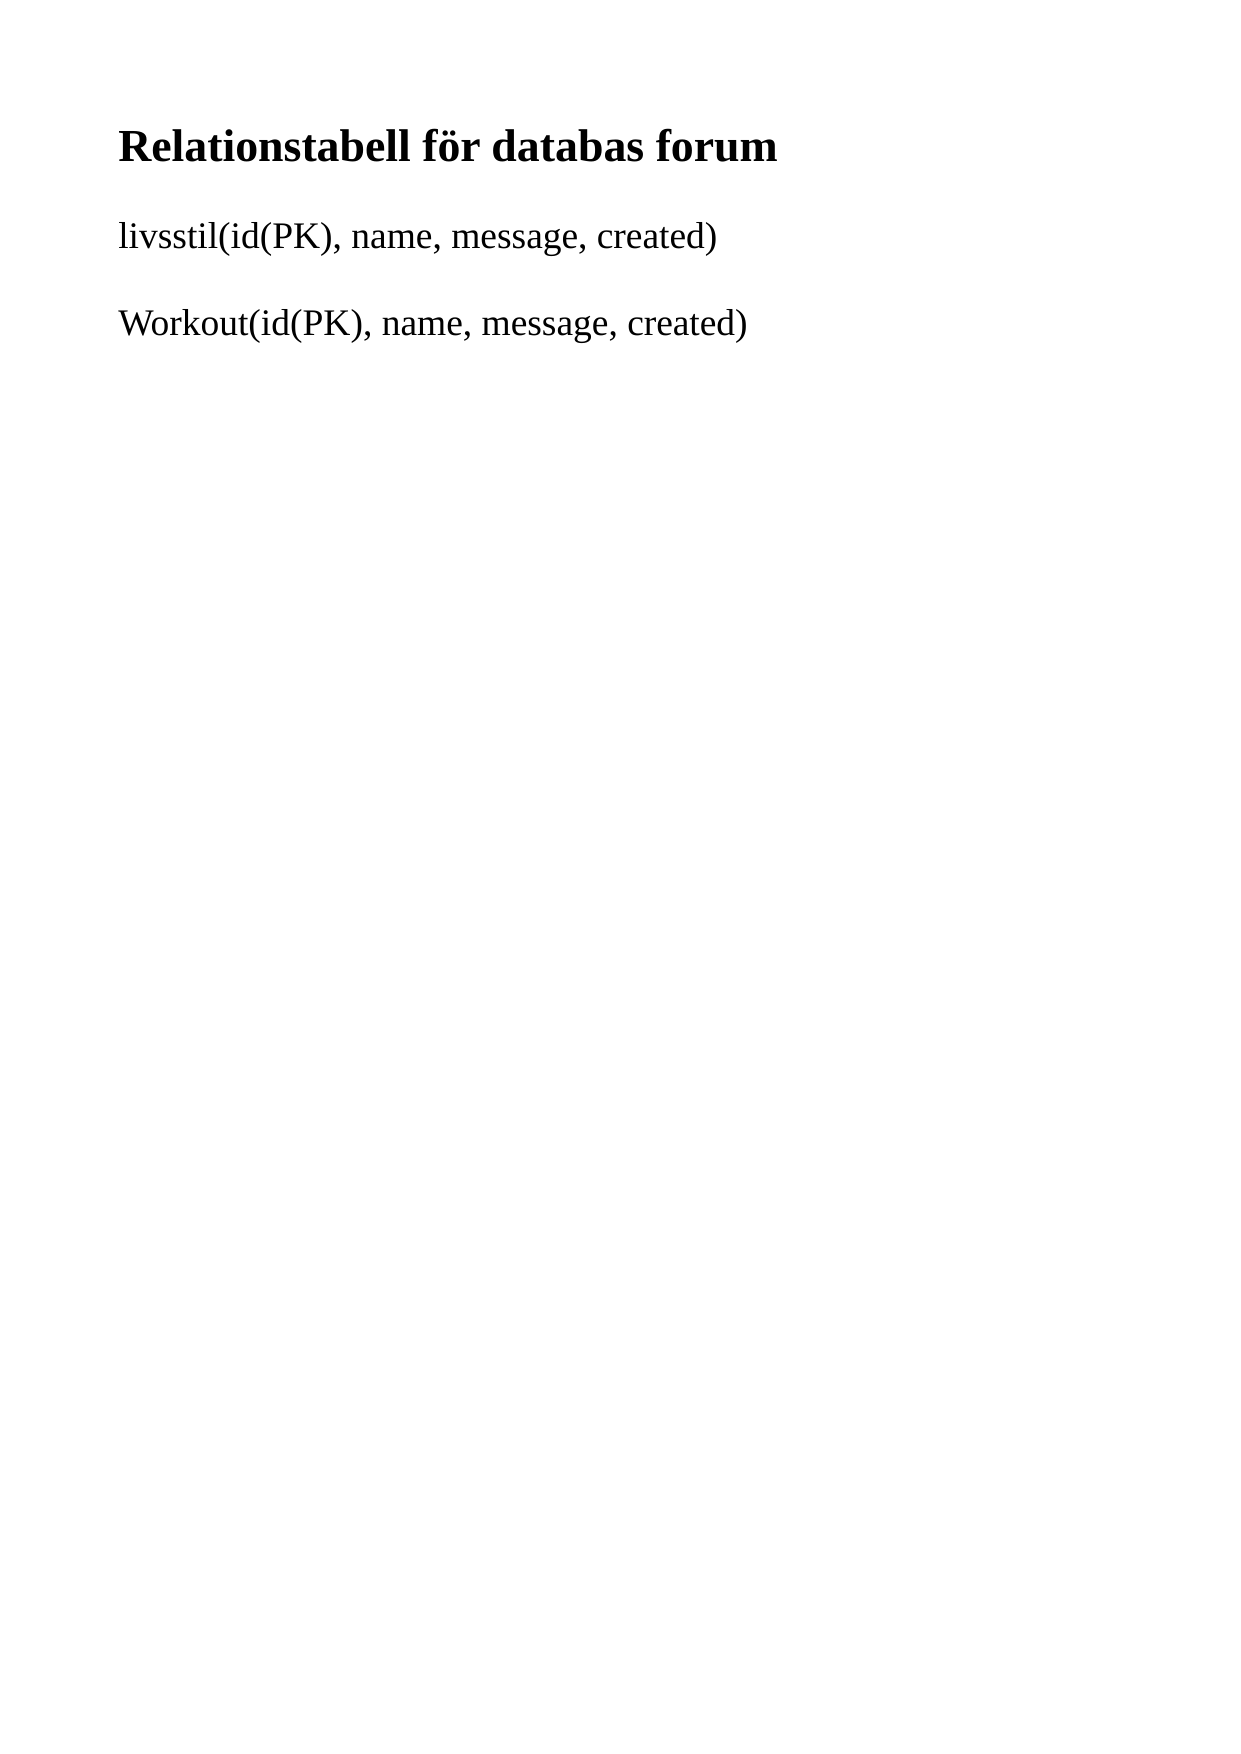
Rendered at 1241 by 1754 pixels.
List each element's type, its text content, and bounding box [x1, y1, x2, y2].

text Workout(id(PK), name, message, created) [118, 300, 1122, 343]
text Relationstabell för databas forum [118, 118, 1122, 171]
text livsstil(id(PK), name, message, created) [118, 214, 1122, 257]
